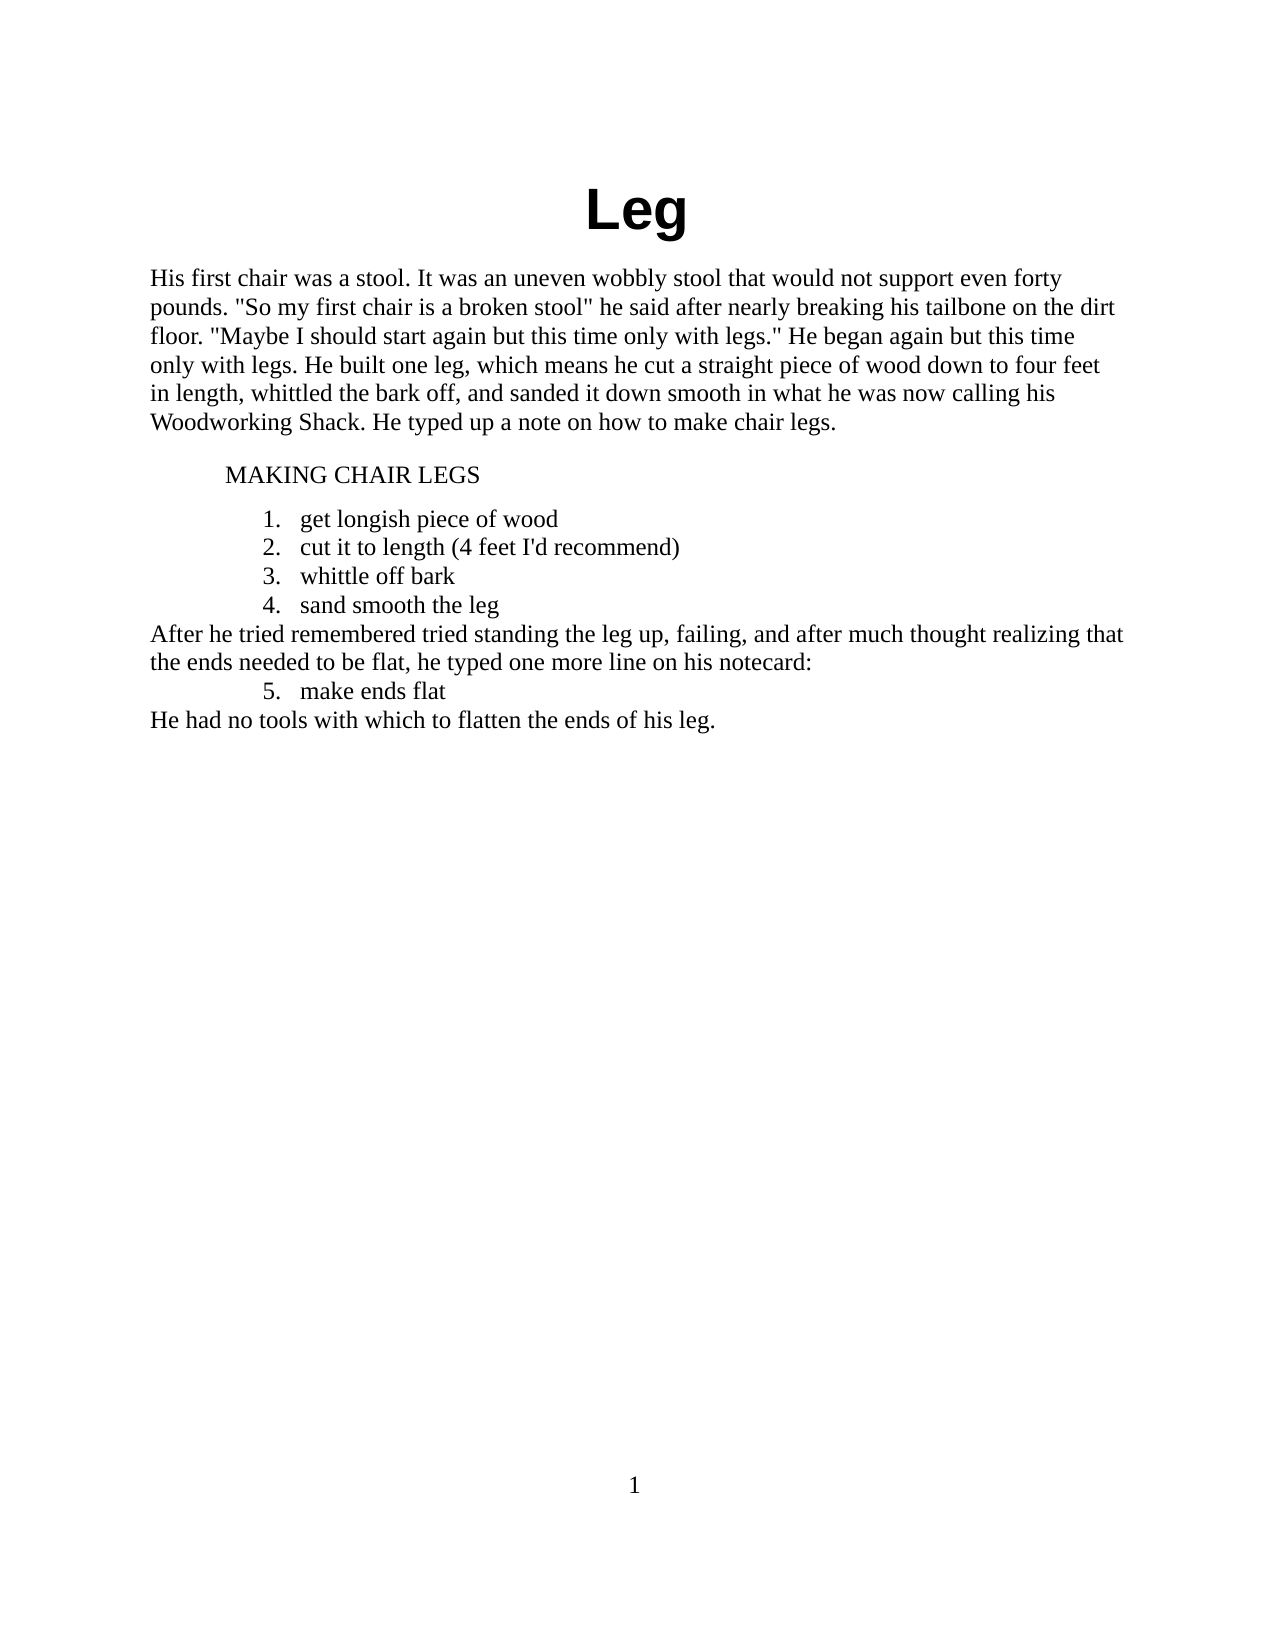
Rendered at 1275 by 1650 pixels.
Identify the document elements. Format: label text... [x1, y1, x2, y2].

text He had no tools with which to flatten the ends of his leg. [150, 705, 1125, 734]
list get longish piece of wood [262, 504, 1125, 532]
text His first chair was a stool. It was an uneven wobbly stool that would not support even forty pounds. "So my first chair is a broken stool" he said after nearly breaking his tailbone on the dirt floor. "Maybe I should start again but this time only with legs." He began again but this time only with legs. He built one leg, which means he cut a straight piece of wood down to four feet in length, whittled the bark off, and sanded it down smooth in what he was now calling his Woodworking Shack. He typed up a note on how to make chair legs. [150, 263, 1125, 436]
list make ends flat [262, 676, 1125, 705]
list sand smooth the leg [262, 590, 1125, 619]
list whittle off bark [262, 561, 1125, 590]
text After he tried remembered tried standing the leg up, failing, and after much thought realizing that the ends needed to be flat, he typed one more line on his notecard: [150, 619, 1125, 676]
title Leg [150, 175, 1125, 242]
list cut it to length (4 feet I'd recommend) [262, 532, 1125, 561]
text MAKING CHAIR LEGS [225, 460, 1125, 489]
